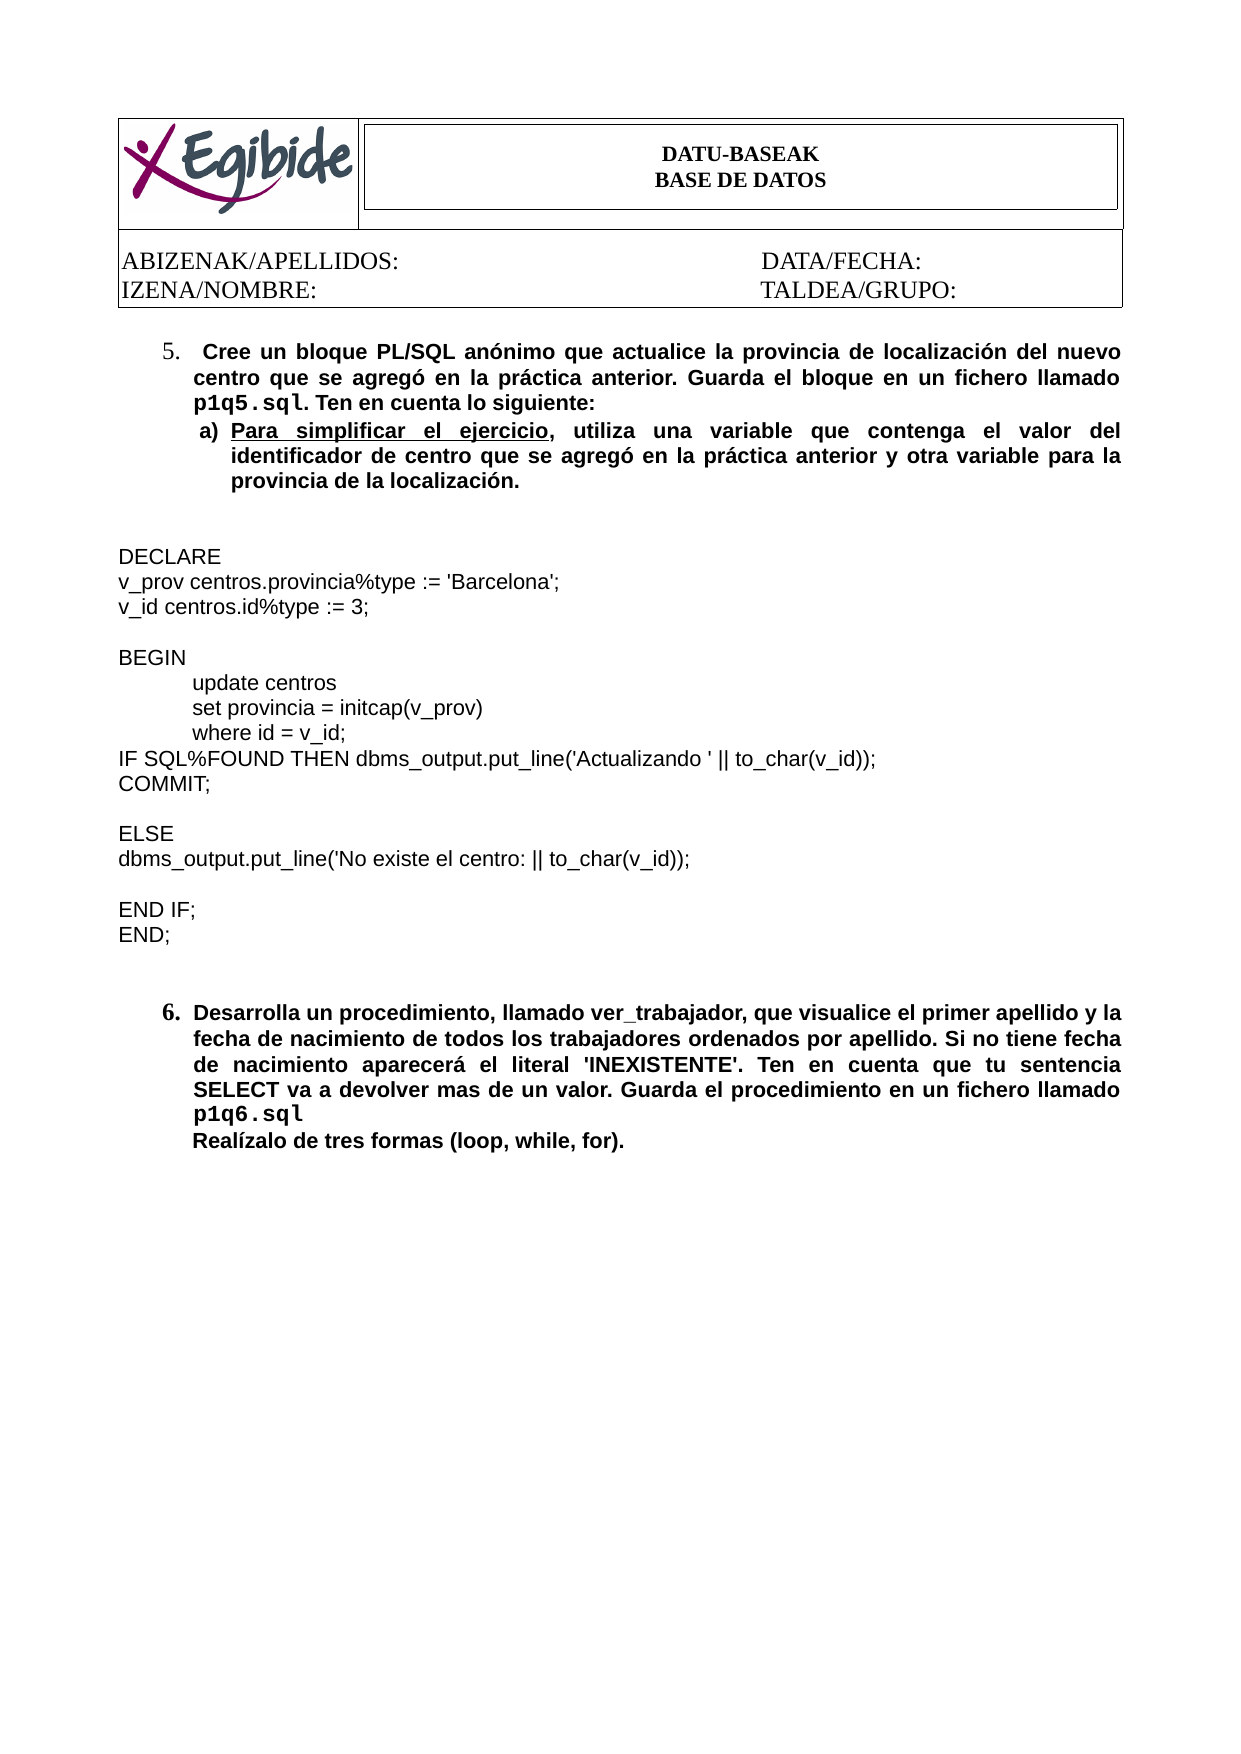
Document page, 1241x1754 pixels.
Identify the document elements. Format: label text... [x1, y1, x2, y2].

list Para simplificar el ejercicio, utiliza una variable que contenga el valor del identificador de centro que se agregó en la práctica anterior y otra variable para la provincia de la localización. [193, 418, 1122, 493]
text v_id centros.id%type := 3; [118, 594, 1122, 619]
text COMMIT; [118, 771, 1122, 796]
text IF SQL%FOUND THEN dbms_output.put_line('Actualizando ' || to_char(v_id)); [118, 745, 1122, 771]
list Desarrolla un procedimiento, llamado ver_trabajador, que visualice el primer apellido y la fecha de nacimiento de todos los trabajadores ordenados por apellido. Si no tiene fecha de nacimiento aparecerá el literal 'INEXISTENTE'. Ten en cuenta que tu sentencia SELECT va a devolver mas de un valor. Guarda el procedimiento en un fichero llamado p1q6.sql [156, 997, 1122, 1128]
text dbms_output.put_line('No existe el centro: || to_char(v_id)); [118, 846, 1122, 871]
text DECLARE [118, 544, 1122, 569]
text BEGIN [118, 644, 1122, 670]
text v_prov centros.provincia%type := 'Barcelona'; [118, 569, 1122, 594]
text update centros [118, 670, 1122, 695]
text ELSE [118, 821, 1122, 846]
text END; [118, 922, 1122, 947]
picture [123, 123, 353, 214]
text END IF; [118, 897, 1122, 922]
text where id = v_id; [118, 720, 1122, 745]
text set provincia = initcap(v_prov) [118, 695, 1122, 720]
text Realízalo de tres formas (loop, while, for). [192, 1128, 1122, 1153]
list Cree un bloque PL/SQL anónimo que actualice la provincia de localización del nuevo centro que se agregó en la práctica anterior. Guarda el bloque en un fichero llamado p1q5.sql. Ten en cuenta lo siguiente: [156, 336, 1122, 418]
